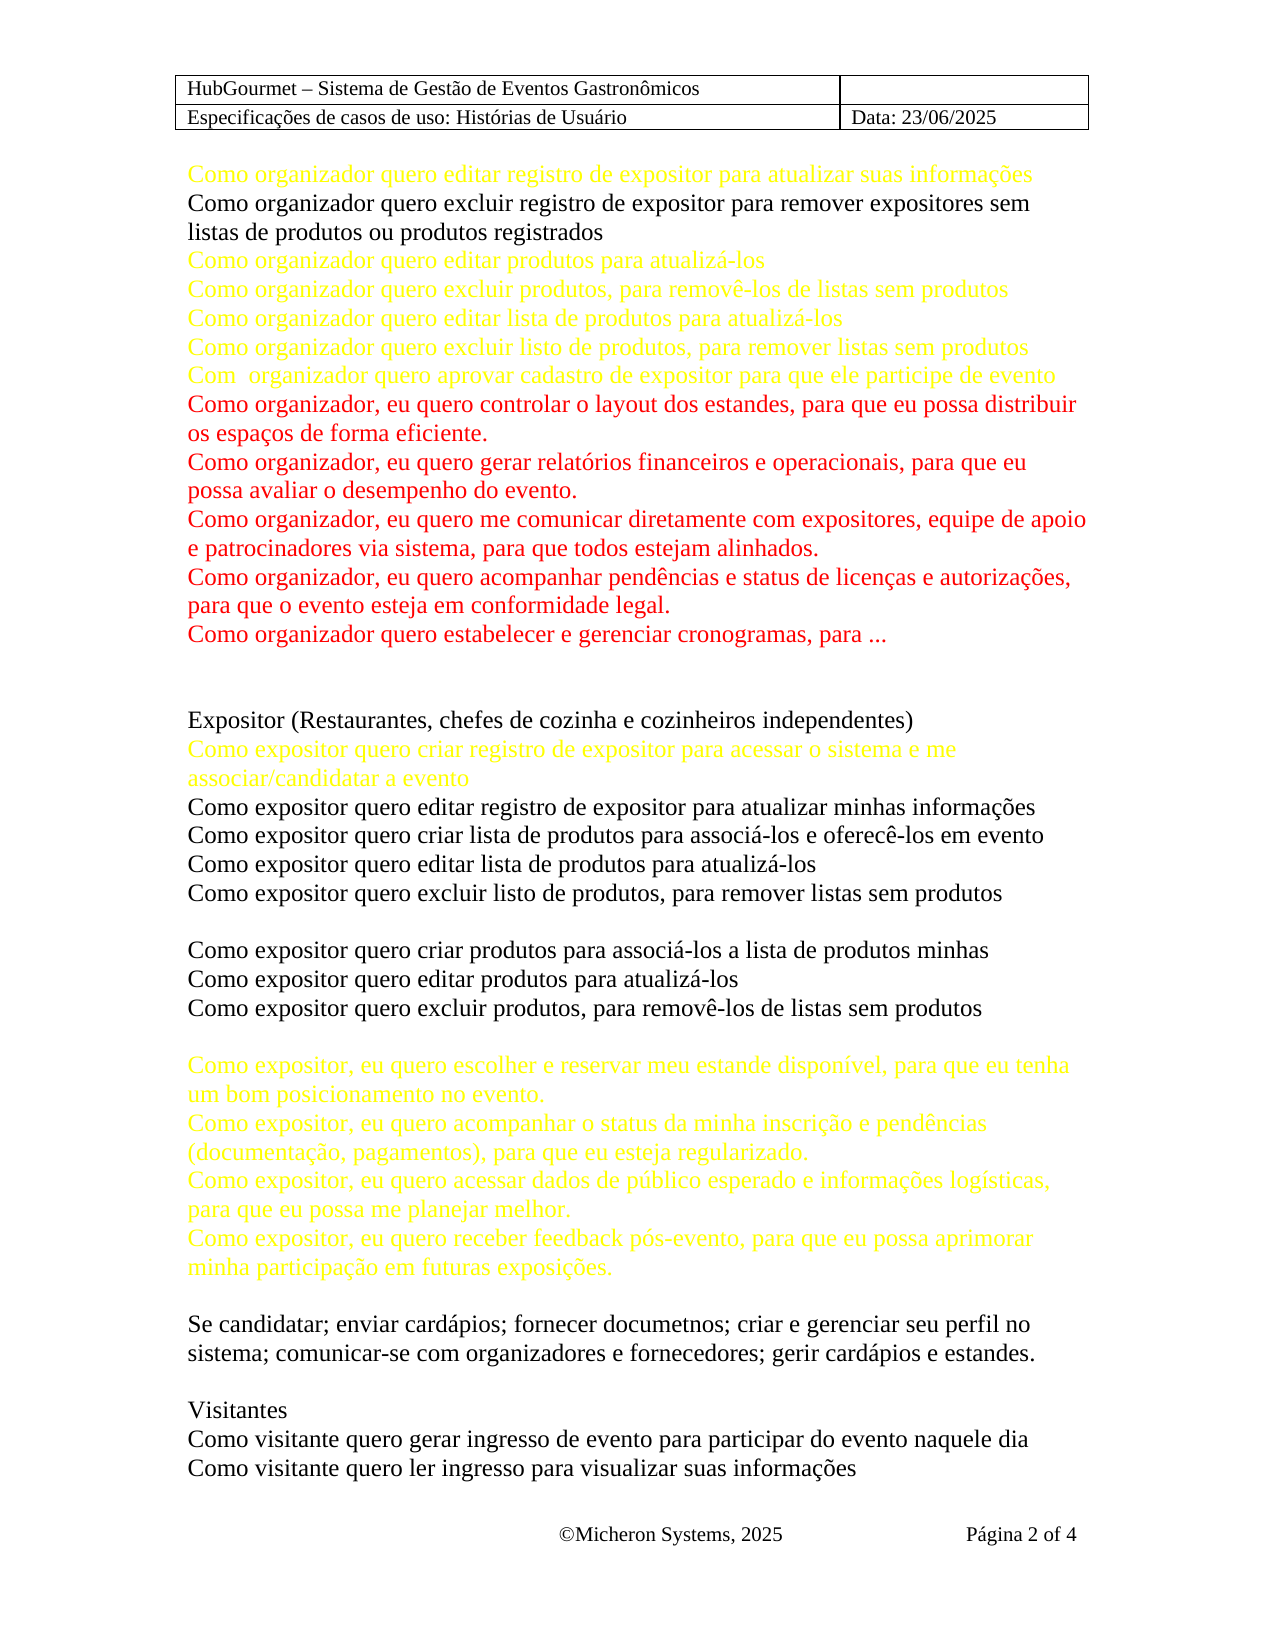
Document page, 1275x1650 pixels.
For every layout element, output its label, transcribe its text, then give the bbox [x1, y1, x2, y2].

text Como organizador quero editar registro de expositor para atualizar suas informações [187, 159, 1087, 188]
text Como expositor, eu quero receber feedback pós-evento, para que eu possa aprimorar minha participação em futuras exposições. [187, 1223, 1087, 1280]
text Como visitante quero gerar ingresso de evento para participar do evento naquele dia [187, 1424, 1087, 1453]
text Como organizador, eu quero me comunicar diretamente com expositores, equipe de apoio e patrocinadores via sistema, para que todos estejam alinhados. [187, 504, 1087, 562]
text Como expositor quero criar lista de produtos para associá-los e oferecê-los em evento [187, 820, 1087, 849]
text Se candidatar; enviar cardápios; fornecer documetnos; criar e gerenciar seu perfil no sistema; comunicar-se com organizadores e fornecedores; gerir cardápios e estandes. [187, 1309, 1087, 1367]
text Como organizador quero excluir produtos, para removê-los de listas sem produtos [187, 274, 1087, 303]
text Como expositor quero editar produtos para atualizá-los [187, 964, 1087, 993]
text Com organizador quero aprovar cadastro de expositor para que ele participe de evento [187, 360, 1087, 389]
text Como organizador, eu quero controlar o layout dos estandes, para que eu possa distribuir os espaços de forma eficiente. [187, 389, 1087, 447]
text Como organizador quero editar produtos para atualizá-los [187, 245, 1087, 274]
text Como expositor quero editar lista de produtos para atualizá-los [187, 849, 1087, 878]
text Como organizador quero excluir listo de produtos, para remover listas sem produtos [187, 332, 1087, 360]
text Como expositor, eu quero acompanhar o status da minha inscrição e pendências (documentação, pagamentos), para que eu esteja regularizado. [187, 1108, 1087, 1165]
text Como organizador, eu quero acompanhar pendências e status de licenças e autorizações, para que o evento esteja em conformidade legal. [187, 562, 1087, 619]
text Expositor (Restaurantes, chefes de cozinha e cozinheiros independentes) [187, 705, 1087, 734]
text Como expositor, eu quero acessar dados de público esperado e informações logísticas, para que eu possa me planejar melhor. [187, 1165, 1087, 1223]
text Como organizador, eu quero gerar relatórios financeiros e operacionais, para que eu possa avaliar o desempenho do evento. [187, 447, 1087, 504]
text Como expositor quero criar produtos para associá-los a lista de produtos minhas [187, 935, 1087, 964]
text Como organizador quero excluir registro de expositor para remover expositores sem listas de produtos ou produtos registrados [187, 188, 1087, 245]
text Como expositor quero excluir produtos, para removê-los de listas sem produtos [187, 993, 1087, 1022]
text Como visitante quero ler ingresso para visualizar suas informações [187, 1453, 1087, 1482]
text Como expositor quero editar registro de expositor para atualizar minhas informações [187, 792, 1087, 820]
text Como organizador quero editar lista de produtos para atualizá-los [187, 303, 1087, 332]
text Como expositor quero excluir listo de produtos, para remover listas sem produtos [187, 878, 1087, 907]
text Como organizador quero estabelecer e gerenciar cronogramas, para ... [187, 619, 1087, 648]
text Visitantes [187, 1395, 1087, 1424]
text Como expositor, eu quero escolher e reservar meu estande disponível, para que eu tenha um bom posicionamento no evento. [187, 1050, 1087, 1108]
text Como expositor quero criar registro de expositor para acessar o sistema e me associar/candidatar a evento [187, 734, 1087, 792]
